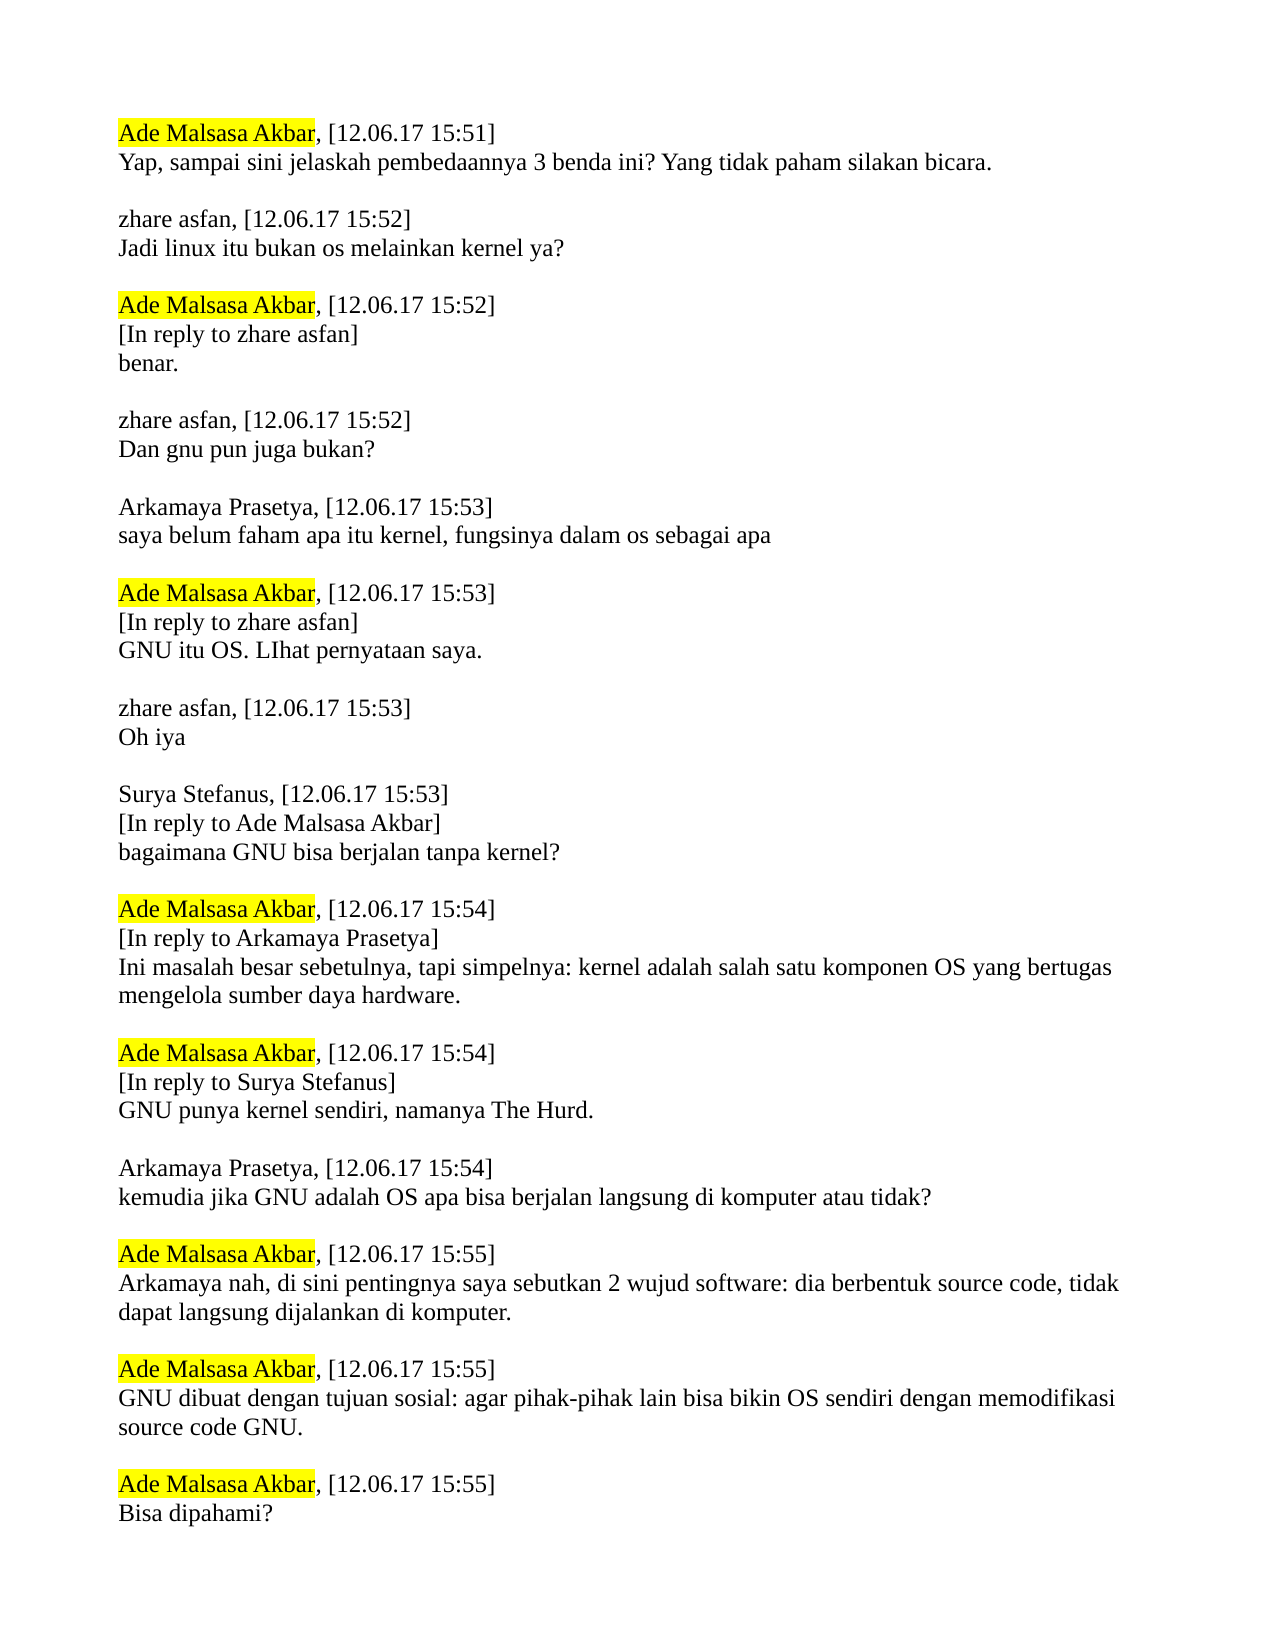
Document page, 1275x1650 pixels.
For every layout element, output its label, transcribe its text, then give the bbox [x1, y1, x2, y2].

text Ade Malsasa Akbar, [12.06.17 15:51] [118, 118, 1157, 147]
text Ade Malsasa Akbar, [12.06.17 15:55] [118, 1469, 1157, 1498]
text [In reply to zhare asfan] [118, 319, 1157, 348]
text benar. [118, 348, 1157, 377]
text Arkamaya nah, di sini pentingnya saya sebutkan 2 wujud software: dia berbentuk source code, tidak dapat langsung dijalankan di komputer. [118, 1268, 1157, 1326]
text zhare asfan, [12.06.17 15:52] [118, 204, 1157, 233]
text Yap, sampai sini jelaskah pembedaannya 3 benda ini? Yang tidak paham silakan bicara. [118, 147, 1157, 176]
text Bisa dipahami? [118, 1498, 1157, 1527]
text kemudia jika GNU adalah OS apa bisa berjalan langsung di komputer atau tidak? [118, 1182, 1157, 1211]
text Arkamaya Prasetya, [12.06.17 15:54] [118, 1153, 1157, 1182]
text GNU dibuat dengan tujuan sosial: agar pihak-pihak lain bisa bikin OS sendiri dengan memodifikasi source code GNU. [118, 1383, 1157, 1441]
text Dan gnu pun juga bukan? [118, 434, 1157, 463]
text zhare asfan, [12.06.17 15:52] [118, 406, 1157, 434]
text [In reply to Surya Stefanus] [118, 1067, 1157, 1096]
text Surya Stefanus, [12.06.17 15:53] [118, 779, 1157, 808]
text GNU itu OS. LIhat pernyataan saya. [118, 636, 1157, 664]
text [In reply to zhare asfan] [118, 607, 1157, 636]
text Jadi linux itu bukan os melainkan kernel ya? [118, 233, 1157, 262]
text Ade Malsasa Akbar, [12.06.17 15:54] [118, 894, 1157, 923]
text bagaimana GNU bisa berjalan tanpa kernel? [118, 837, 1157, 866]
text Ade Malsasa Akbar, [12.06.17 15:53] [118, 578, 1157, 607]
text Oh iya [118, 722, 1157, 751]
text Arkamaya Prasetya, [12.06.17 15:53] [118, 492, 1157, 521]
text [In reply to Arkamaya Prasetya] [118, 923, 1157, 952]
text saya belum faham apa itu kernel, fungsinya dalam os sebagai apa [118, 521, 1157, 549]
text [In reply to Ade Malsasa Akbar] [118, 808, 1157, 837]
text Ade Malsasa Akbar, [12.06.17 15:52] [118, 291, 1157, 319]
text zhare asfan, [12.06.17 15:53] [118, 693, 1157, 722]
text Ade Malsasa Akbar, [12.06.17 15:55] [118, 1239, 1157, 1268]
text GNU punya kernel sendiri, namanya The Hurd. [118, 1096, 1157, 1124]
text Ade Malsasa Akbar, [12.06.17 15:55] [118, 1354, 1157, 1383]
text Ini masalah besar sebetulnya, tapi simpelnya: kernel adalah salah satu komponen OS yang bertugas mengelola sumber daya hardware. [118, 952, 1157, 1009]
text Ade Malsasa Akbar, [12.06.17 15:54] [118, 1038, 1157, 1067]
